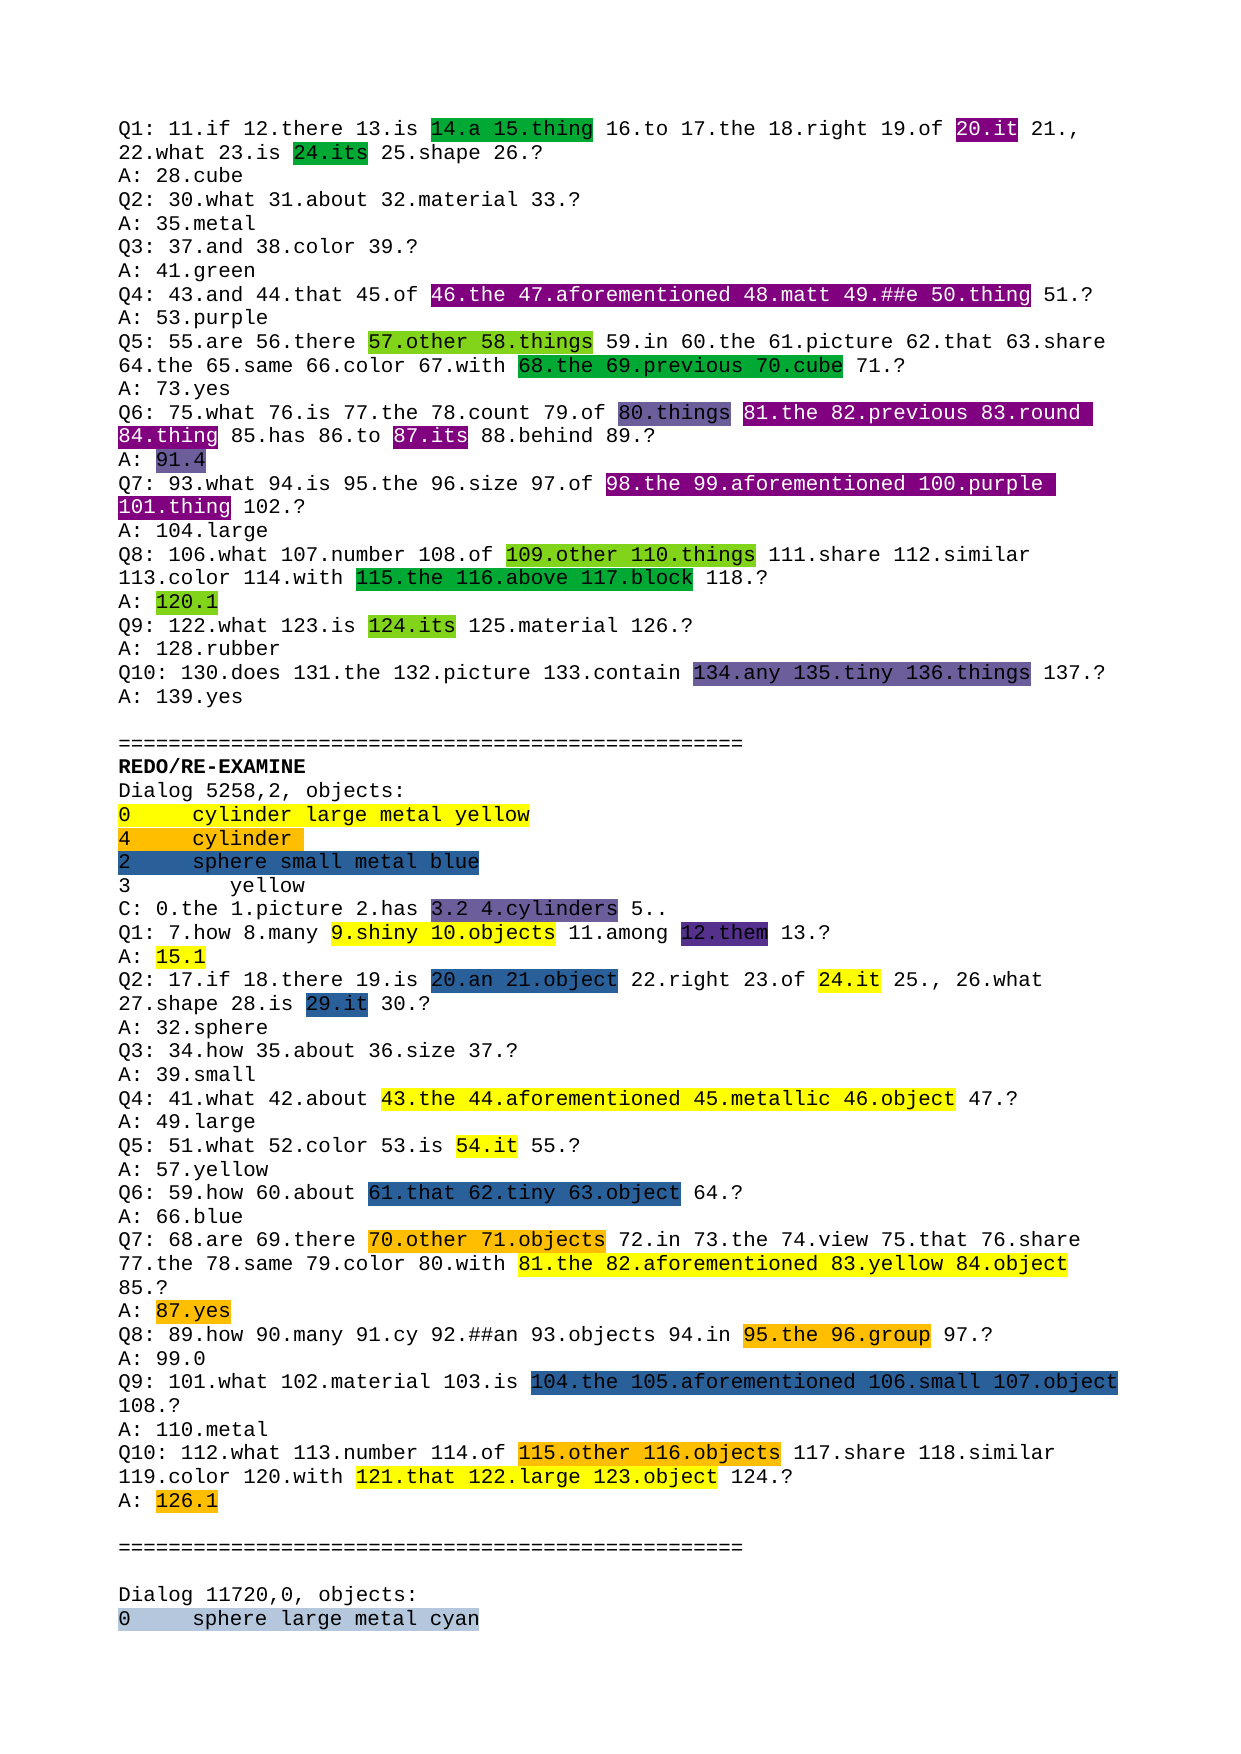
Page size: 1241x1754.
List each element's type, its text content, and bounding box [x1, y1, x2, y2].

text Q1: 11.if 12.there 13.is 14.a 15.thing 16.to 17.the 18.right 19.of 20.it 21., 22.what 23.is 24.its 25.shape 26.? A: 28.cube Q2: 30.what 31.about 32.material 33.? A: 35.metal Q3: 37.and 38.color 39.? A: 41.green Q4: 43.and 44.that 45.of 46.the 47.aforementioned 48.matt 49.##e 50.thing 51.? A: 53.purple Q5: 55.are 56.there 57.other 58.things 59.in 60.the 61.picture 62.that 63.share 64.the 65.same 66.color 67.with 68.the 69.previous 70.cube 71.? A: 73.yes Q6: 75.what 76.is 77.the 78.count 79.of 80.things 81.the 82.previous 83.round 84.thing 85.has 86.to 87.its 88.behind 89.? A: 91.4 Q7: 93.what 94.is 95.the 96.size 97.of 98.the 99.aforementioned 100.purple 101.thing 102.? A: 104.large Q8: 106.what 107.number 108.of 109.other 110.things 111.share 112.similar 113.color 114.with 115.the 116.above 117.block 118.? A: 120.1 Q9: 122.what 123.is 124.its 125.material 126.? A: 128.rubber Q10: 130.does 131.the 132.picture 133.contain 134.any 135.tiny 136.things 137.? A: 139.yes ================================================== REDO/RE-EXAMINE Dialog 5258,2, objects: 0 cylinder large metal yellow 4 cylinder 2 sphere small metal blue 3 yellow C: 0.the 1.picture 2.has 3.2 4.cylinders 5.. Q1: 7.how 8.many 9.shiny 10.objects 11.among 12.them 13.? A: 15.1 Q2: 17.if 18.there 19.is 20.an 21.object 22.right 23.of 24.it 25., 26.what 27.shape 28.is 29.it 30.? A: 32.sphere Q3: 34.how 35.about 36.size 37.? A: 39.small Q4: 41.what 42.about 43.the 44.aforementioned 45.metallic 46.object 47.? A: 49.large Q5: 51.what 52.color 53.is 54.it 55.? A: 57.yellow Q6: 59.how 60.about 61.that 62.tiny 63.object 64.? A: 66.blue Q7: 68.are 69.there 70.other 71.objects 72.in 73.the 74.view 75.that 76.share 77.the 78.same 79.color 80.with 81.the 82.aforementioned 83.yellow 84.object 85.? A: 87.yes Q8: 89.how 90.many 91.cy 92.##an 93.objects 94.in 95.the 96.group 97.? A: 99.0 Q9: 101.what 102.material 103.is 104.the 105.aforementioned 106.small 107.object 108.? A: 110.metal Q10: 112.what 113.number 114.of 115.other 116.objects 117.share 118.similar 119.color 120.with 121.that 122.large 123.object 124.? A: 126.1 ================================================== Dialog 11720,0, objects: 0 sphere large metal cyan [118, 118, 1122, 1631]
